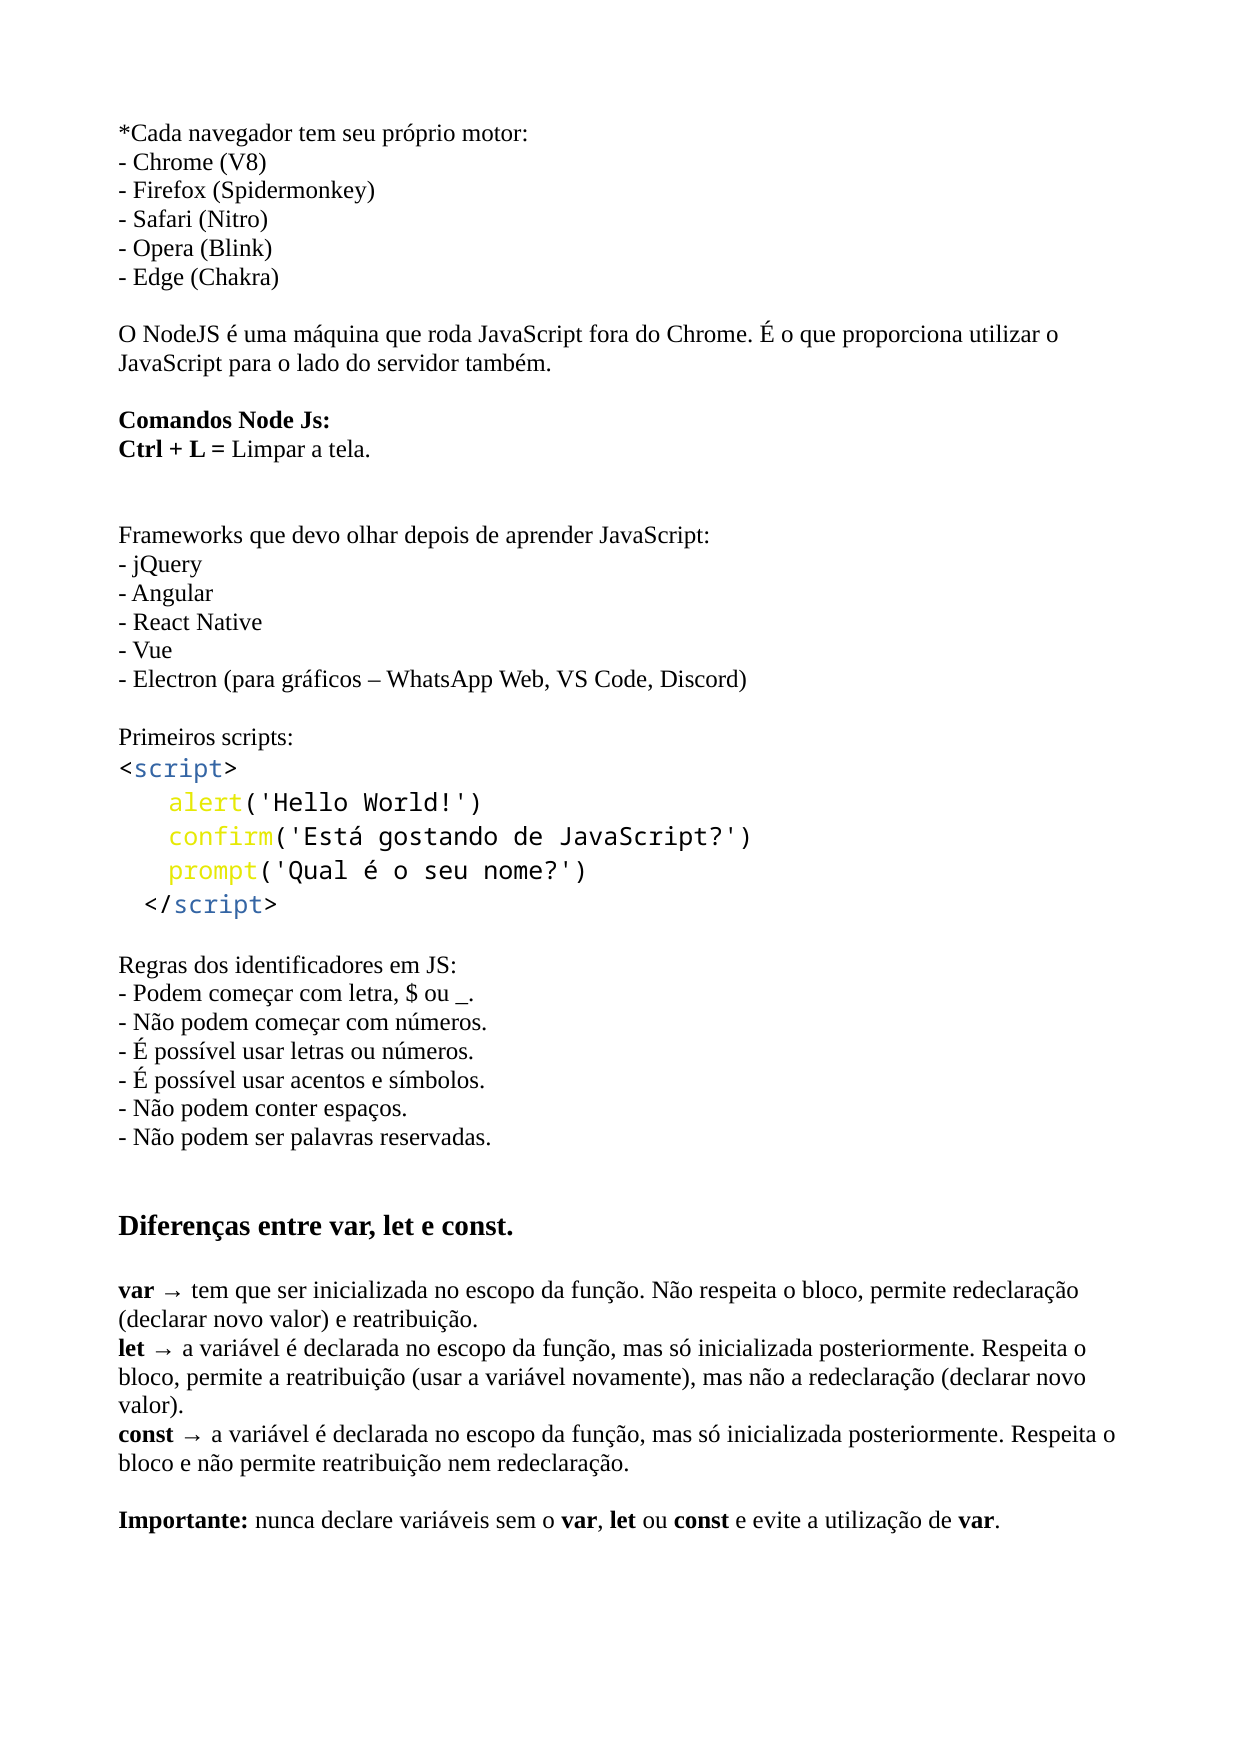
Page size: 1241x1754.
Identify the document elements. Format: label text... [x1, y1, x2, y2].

text Primeiros scripts: [118, 722, 1122, 751]
text Frameworks que devo olhar depois de aprender JavaScript: [118, 521, 1122, 549]
text var → tem que ser inicializada no escopo da função. Não respeita o bloco, permite redeclaração (declarar novo valor) e reatribuição. [118, 1276, 1122, 1333]
text - Chrome (V8) [118, 147, 1122, 176]
text - Não podem começar com números. [118, 1007, 1122, 1036]
text - É possível usar acentos e símbolos. [118, 1065, 1122, 1093]
text </script> [118, 887, 1122, 921]
text Regras dos identificadores em JS: [118, 950, 1122, 978]
text - Angular [118, 578, 1122, 607]
text - Safari (Nitro) [118, 204, 1122, 233]
text confirm('Está gostando de JavaScript?') [118, 819, 1122, 853]
text Diferenças entre var, let e const. [118, 1208, 1122, 1242]
text <script> [118, 751, 1122, 785]
text *Cada navegador tem seu próprio motor: [118, 118, 1122, 147]
text - Não podem ser palavras reservadas. [118, 1122, 1122, 1151]
text let → a variável é declarada no escopo da função, mas só inicializada posteriormente. Respeita o bloco, permite a reatribuição (usar a variável novamente), mas não a redeclaração (declarar novo valor). [118, 1333, 1122, 1419]
text Ctrl + L = Limpar a tela. [118, 434, 1122, 463]
text Comandos Node Js: [118, 406, 1122, 434]
text - Vue [118, 636, 1122, 664]
text - É possível usar letras ou números. [118, 1036, 1122, 1065]
text - Firefox (Spidermonkey) [118, 176, 1122, 204]
text O NodeJS é uma máquina que roda JavaScript fora do Chrome. É o que proporciona utilizar o JavaScript para o lado do servidor também. [118, 319, 1122, 377]
text - React Native [118, 607, 1122, 636]
text - Opera (Blink) [118, 233, 1122, 262]
text - Electron (para gráficos – WhatsApp Web, VS Code, Discord) [118, 664, 1122, 693]
text - Edge (Chakra) [118, 262, 1122, 291]
text const → a variável é declarada no escopo da função, mas só inicializada posteriormente. Respeita o bloco e não permite reatribuição nem redeclaração. [118, 1419, 1122, 1477]
text alert('Hello World!') [118, 785, 1122, 819]
text - jQuery [118, 549, 1122, 578]
text - Podem começar com letra, $ ou _. [118, 978, 1122, 1007]
text prompt('Qual é o seu nome?') [118, 853, 1122, 887]
text Importante: nunca declare variáveis sem o var, let ou const e evite a utilização de var. [118, 1506, 1122, 1534]
text - Não podem conter espaços. [118, 1093, 1122, 1122]
